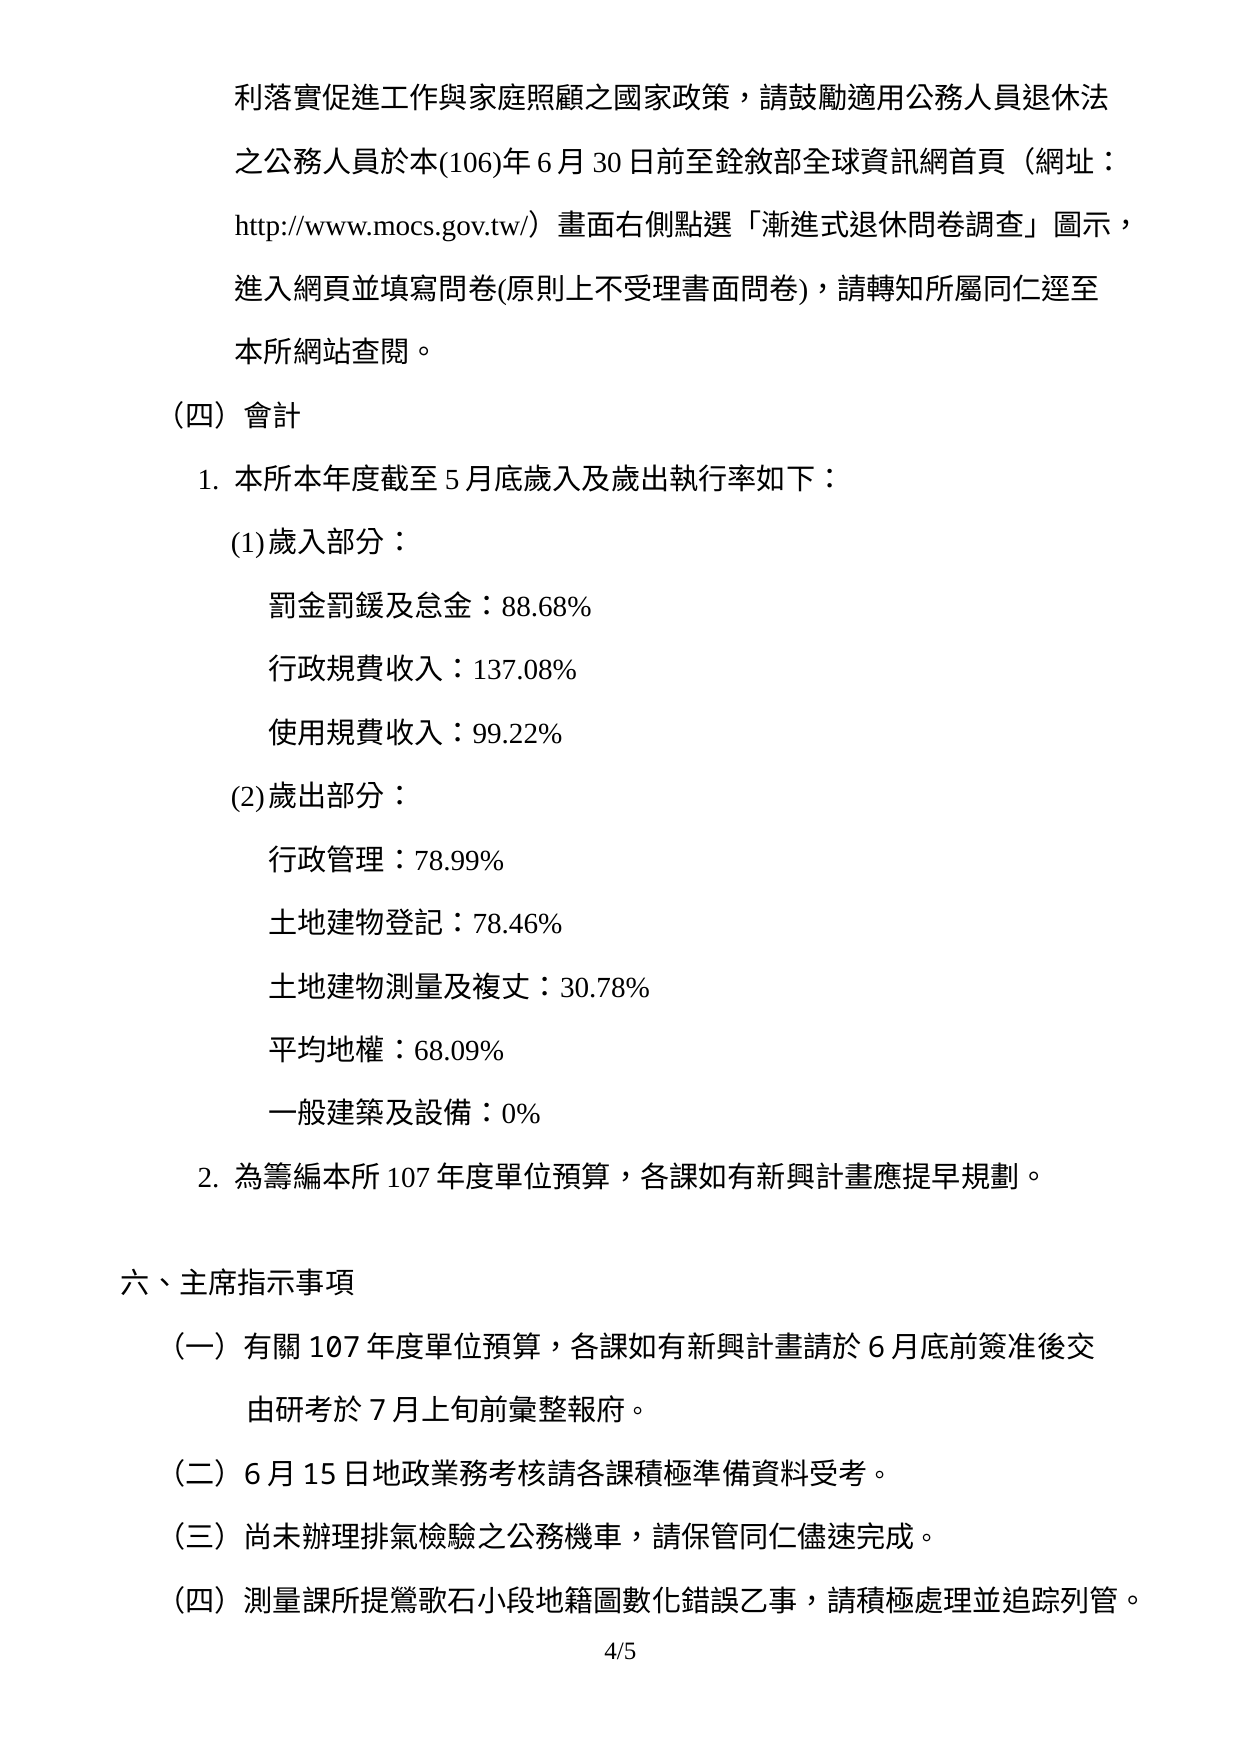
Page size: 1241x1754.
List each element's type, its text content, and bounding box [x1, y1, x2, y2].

list 土地建物測量及複丈：30.78% [231, 963, 1122, 1005]
list 主席指示事項 [119, 1260, 1122, 1302]
list 銓敘部為以漸進式退休思維，研究運用退休公務人力投入適用公務人員退休法律之機關（構）、公立學校短期替代或輔助性人力缺口，以利落實促進工作與家庭照顧之國家政策，請鼓勵適用公務人員退休法之公務人員於本(106)年6月30日前至銓敘部全球資訊網首頁（網址：http://www.mocs.gov.tw/）畫面右側點選「漸進式退休問卷調查」圖示，進入網頁並填寫問卷(原則上不受理書面問卷)，請轉知所屬同仁逕至本所網站查閱。 [197, 75, 1122, 371]
list 為籌編本所107年度單位預算，各課如有新興計畫應提早規劃。 [197, 1153, 1122, 1196]
list 平均地權：68.09% [231, 1027, 1122, 1069]
list 一般建築及設備：0% [231, 1090, 1122, 1132]
list 行政管理：78.99% [231, 836, 1122, 878]
list 本所本年度截至5月底歲入及歲出執行率如下： [197, 456, 1122, 498]
list 歲入部分： [231, 519, 1122, 561]
list 土地建物登記：78.46% [231, 900, 1122, 942]
list 6月15日地政業務考核請各課積極準備資料受考。 [156, 1451, 1122, 1493]
list 行政規費收入：137.08% [231, 646, 1122, 688]
list 測量課所提鶯歌石小段地籍圖數化錯誤乙事，請積極處理並追踪列管。 [156, 1577, 1122, 1620]
list 罰金罰鍰及怠金：88.68% [231, 582, 1122, 625]
list 會計 [156, 392, 1122, 434]
list 歲出部分： [231, 773, 1122, 815]
list 尚未辦理排氣檢驗之公務機車，請保管同仁儘速完成。 [156, 1514, 1122, 1556]
list 使用規費收入：99.22% [231, 709, 1122, 752]
list 有關107年度單位預算，各課如有新興計畫請於6月底前簽准後交由研考於7月上旬前彙整報府。 [156, 1323, 1122, 1429]
